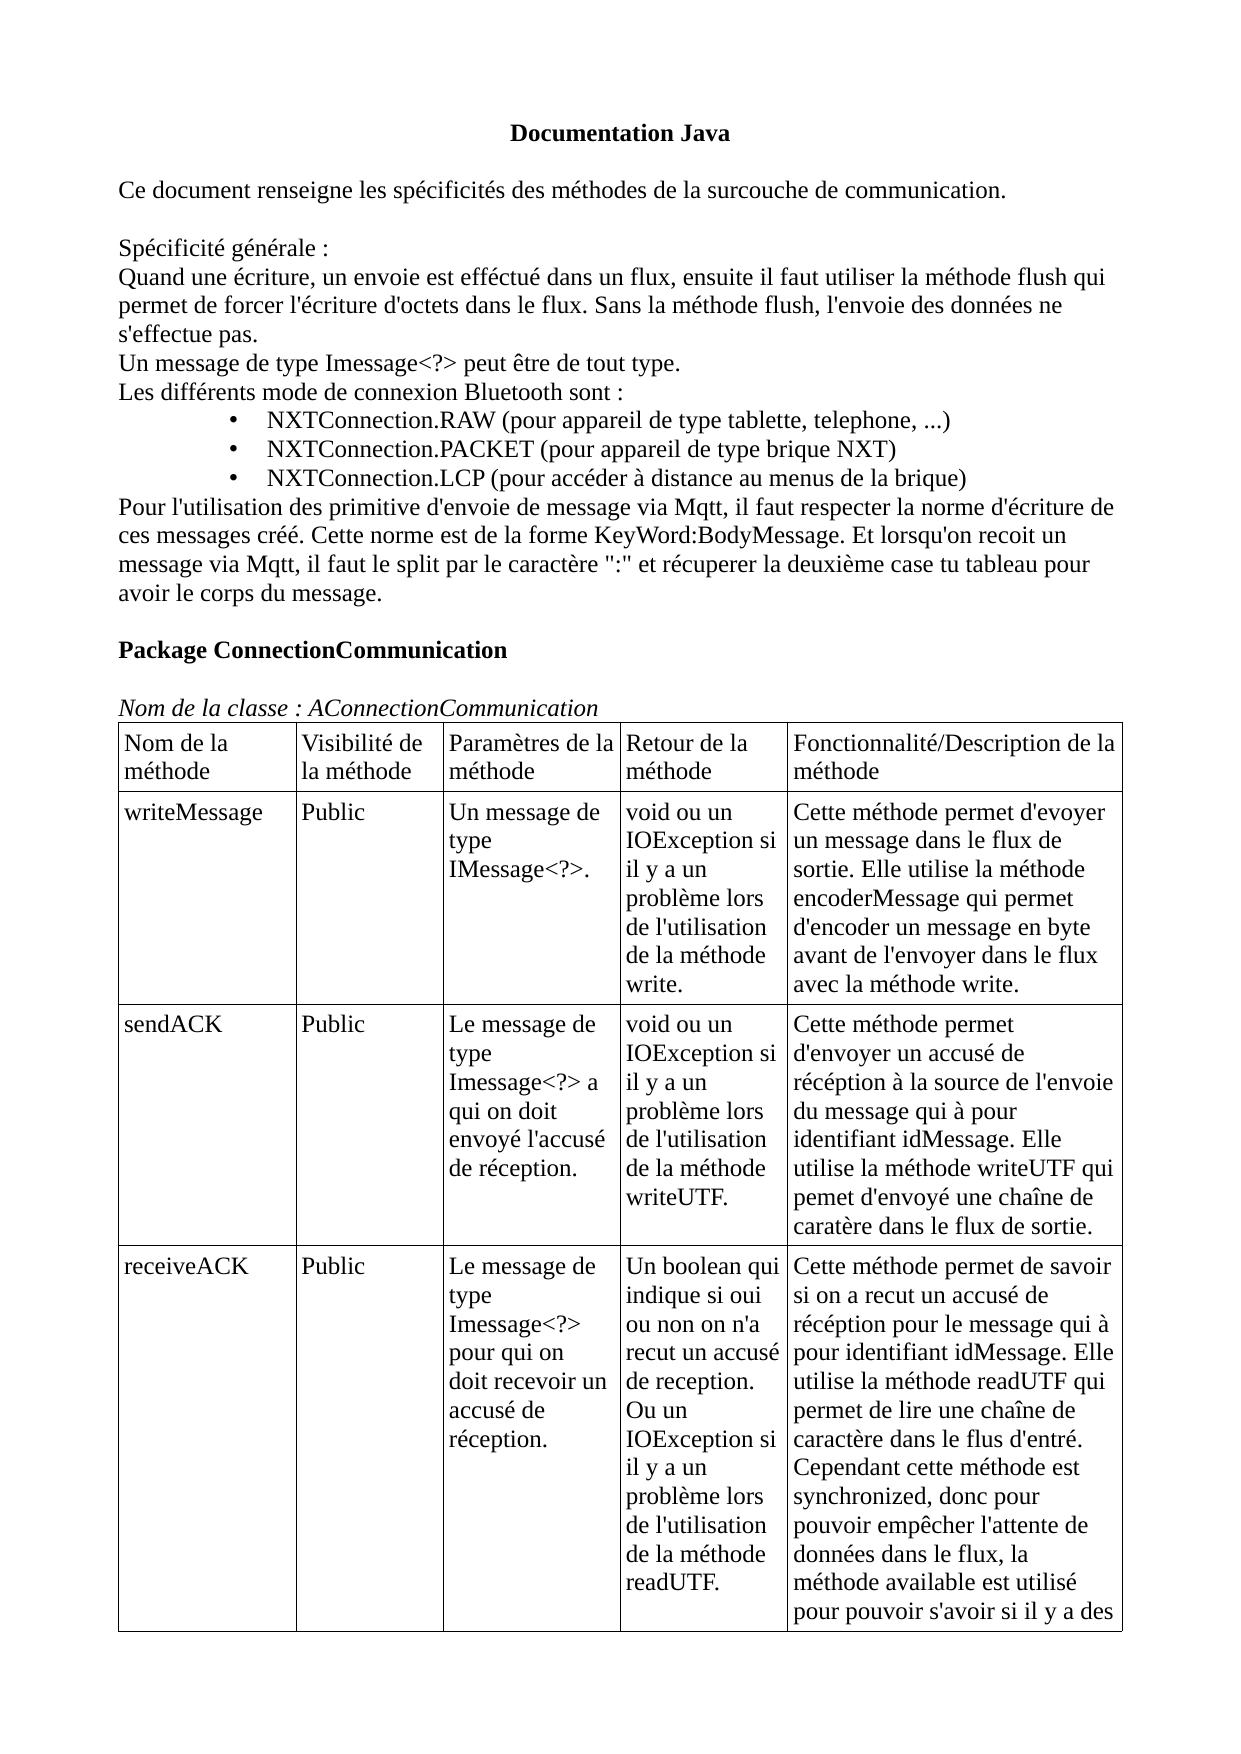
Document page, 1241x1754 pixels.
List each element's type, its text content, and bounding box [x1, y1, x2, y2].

table_cell sendACK [119, 1005, 296, 1245]
table_header Nom de la méthode [119, 723, 296, 791]
table_cell Cette méthode permet d'envoyer un accusé de récéption à la source de l'envoie du message qui à pour identifiant idMessage. Elle utilise la méthode writeUTF qui pemet d'envoyé une chaîne de caratère dans le flux de sortie. [788, 1005, 1122, 1245]
table_cell Le message de type Imessage<?> a qui on doit envoyé l'accusé de réception. [444, 1005, 620, 1245]
table_cell Public [297, 1005, 443, 1245]
table_cell Cette méthode permet d'evoyer un message dans le flux de sortie. Elle utilise la méthode encoderMessage qui permet d'encoder un message en byte avant de l'envoyer dans le flux avec la méthode write. [788, 792, 1122, 1004]
text Ce document renseigne les spécificités des méthodes de la surcouche de communication. [118, 176, 1122, 204]
table_header Visibilité de la méthode [297, 723, 443, 791]
table_header Retour de la méthode [621, 723, 787, 791]
text Pour l'utilisation des primitive d'envoie de message via Mqtt, il faut respecter la norme d'écriture de ces messages créé. Cette norme est de la forme KeyWord:BodyMessage. Et lorsqu'on recoit un message via Mqtt, il faut le split par le caractère ":" et récuperer la deuxième case tu tableau pour avoir le corps du message. [118, 492, 1122, 607]
text Spécificité générale : [118, 233, 1122, 262]
text Les différents mode de connexion Bluetooth sont : [118, 377, 1122, 406]
table_cell Public [297, 792, 443, 1004]
table_header Paramètres de la méthode [444, 723, 620, 791]
table_cell void ou un IOException si il y a un problème lors de l'utilisation de la méthode write. [621, 792, 787, 1004]
text Package ConnectionCommunication [118, 636, 1122, 664]
text Documentation Java [118, 118, 1122, 147]
table_cell Un boolean qui indique si oui ou non on n'a recut un accusé de reception. Ou un IOException si il y a un problème lors de l'utilisation de la méthode readUTF. [621, 1246, 787, 1631]
list NXTConnection.RAW (pour appareil de type tablette, telephone, ...) [229, 406, 1122, 434]
table_cell writeMessage [119, 792, 296, 1004]
text Quand une écriture, un envoie est efféctué dans un flux, ensuite il faut utiliser la méthode flush qui permet de forcer l'écriture d'octets dans le flux. Sans la méthode flush, l'envoie des données ne s'effectue pas. [118, 262, 1122, 348]
table_cell Le message de type Imessage<?> pour qui on doit recevoir un accusé de réception. [444, 1246, 620, 1631]
list NXTConnection.PACKET (pour appareil de type brique NXT) [229, 434, 1122, 463]
list NXTConnection.LCP (pour accéder à distance au menus de la brique) [229, 463, 1122, 492]
table_cell receiveACK [119, 1246, 296, 1631]
table_cell void ou un IOException si il y a un problème lors de l'utilisation de la méthode writeUTF. [621, 1005, 787, 1245]
table_cell Cette méthode permet de savoir si on a recut un accusé de récéption pour le message qui à pour identifiant idMessage. Elle utilise la méthode readUTF qui permet de lire une chaîne de caractère dans le flus d'entré. Cependant cette méthode est synchronized, donc pour pouvoir empêcher l'attente de données dans le flux, la méthode available est utilisé pour pouvoir s'avoir si il y a des [788, 1246, 1122, 1631]
table_header Fonctionnalité/Description de la méthode [788, 723, 1122, 791]
text Nom de la classe : AConnectionCommunication [118, 693, 1122, 722]
table_cell Un message de type IMessage<?>. [444, 792, 620, 1004]
text Un message de type Imessage<?> peut être de tout type. [118, 348, 1122, 377]
table_cell Public [297, 1246, 443, 1631]
